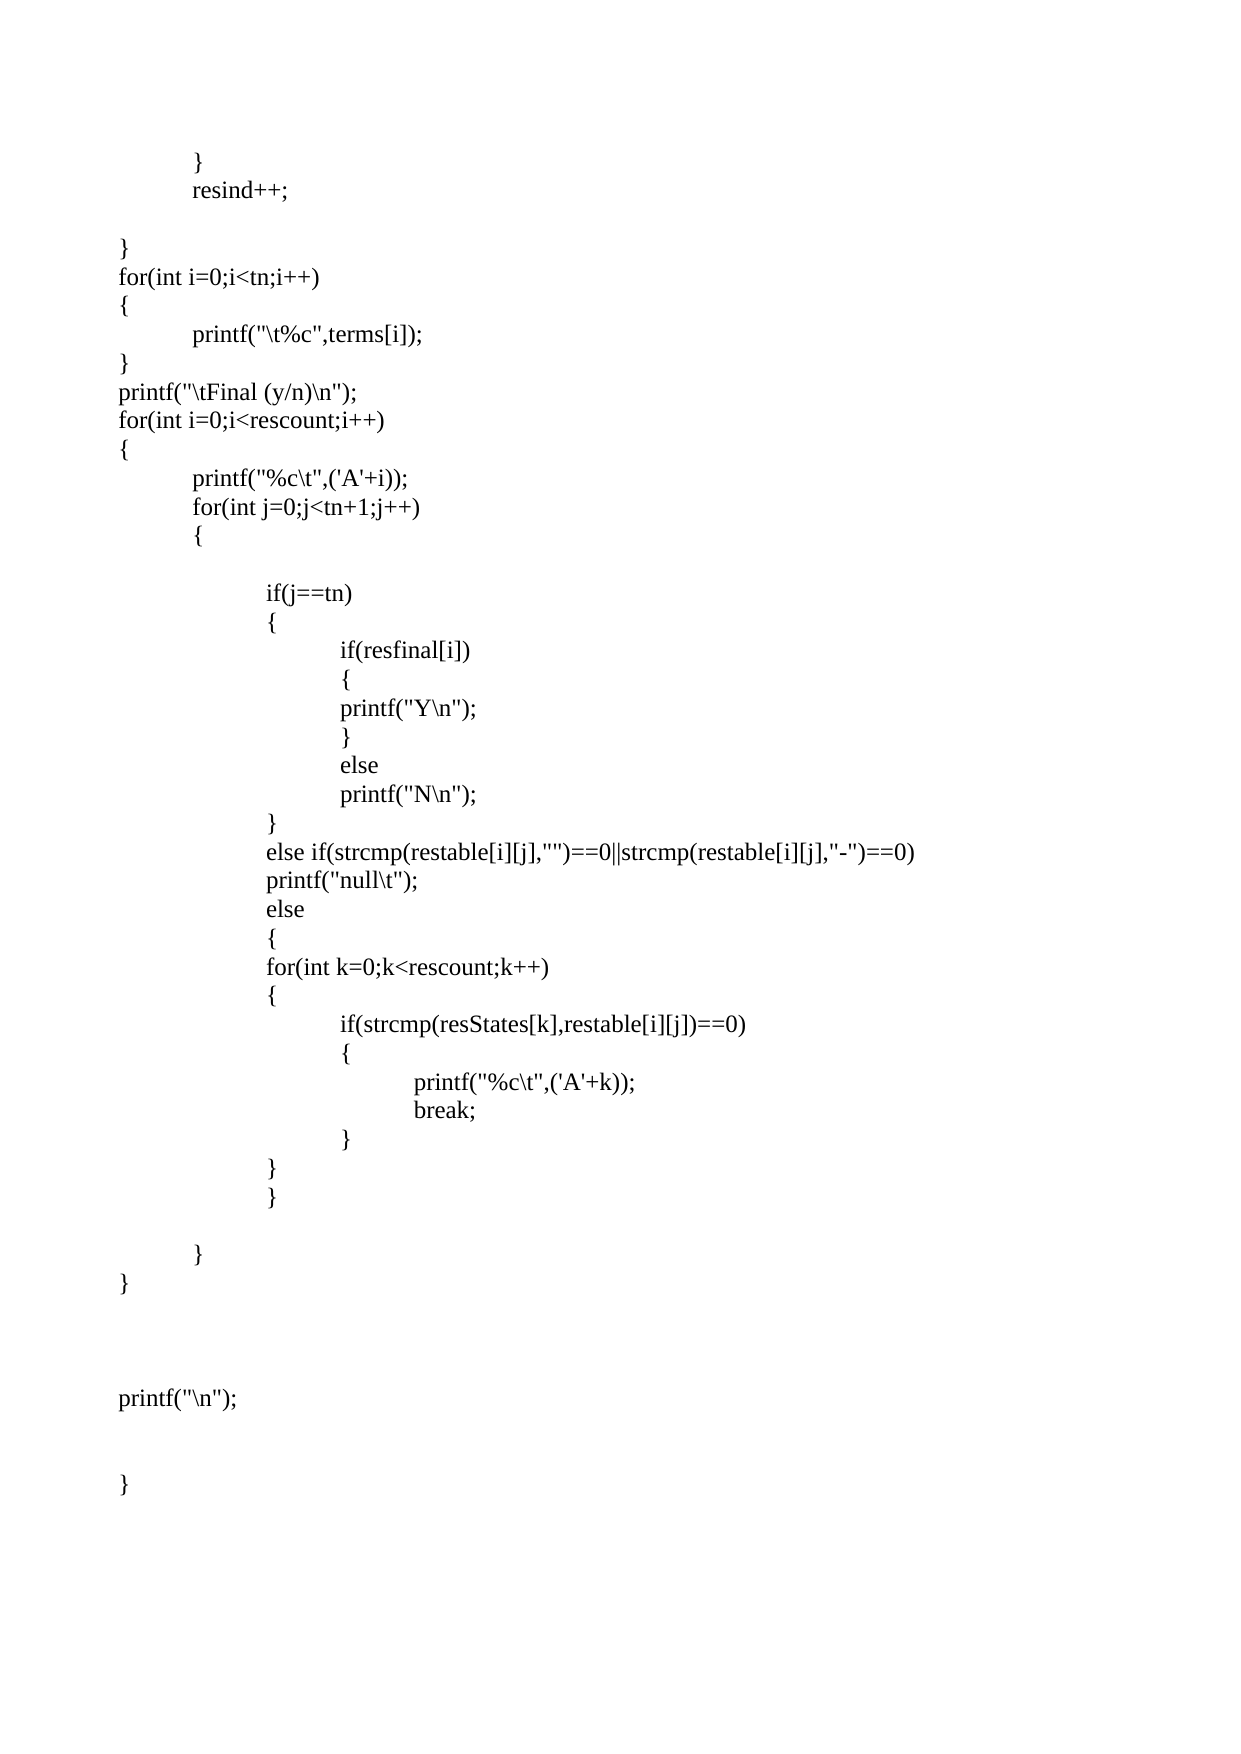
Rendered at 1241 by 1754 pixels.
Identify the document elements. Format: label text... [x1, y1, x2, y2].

text for(int j=0;j<tn+1;j++) [118, 492, 1122, 521]
text } [118, 233, 1122, 262]
text else if(strcmp(restable[i][j],"")==0||strcmp(restable[i][j],"-")==0) [118, 837, 1122, 866]
text printf("null\t"); [118, 866, 1122, 894]
text { [118, 291, 1122, 319]
text printf("%c\t",('A'+i)); [118, 463, 1122, 492]
text printf("\n"); [118, 1383, 1122, 1412]
text { [118, 607, 1122, 636]
text } [118, 1268, 1122, 1297]
text } [118, 722, 1122, 751]
text printf("N\n"); [118, 779, 1122, 808]
text printf("\t%c",terms[i]); [118, 319, 1122, 348]
text { [118, 434, 1122, 463]
text if(j==tn) [118, 578, 1122, 607]
text else [118, 894, 1122, 923]
text { [118, 664, 1122, 693]
text { [118, 981, 1122, 1009]
text resind++; [118, 176, 1122, 204]
text { [118, 1038, 1122, 1067]
text printf("\tFinal (y/n)\n"); [118, 377, 1122, 406]
text } [118, 1239, 1122, 1268]
text printf("Y\n"); [118, 693, 1122, 722]
text } [118, 348, 1122, 377]
text for(int i=0;i<rescount;i++) [118, 406, 1122, 434]
text for(int i=0;i<tn;i++) [118, 262, 1122, 291]
text } [118, 1124, 1122, 1153]
text } [118, 1469, 1122, 1498]
text break; [118, 1096, 1122, 1124]
text } [118, 808, 1122, 837]
text { [118, 923, 1122, 952]
text } [118, 1153, 1122, 1182]
text } [118, 147, 1122, 176]
text if(strcmp(resStates[k],restable[i][j])==0) [118, 1009, 1122, 1038]
text for(int k=0;k<rescount;k++) [118, 952, 1122, 981]
text { [118, 521, 1122, 549]
text } [118, 1182, 1122, 1211]
text else [118, 751, 1122, 779]
text if(resfinal[i]) [118, 636, 1122, 664]
text printf("%c\t",('A'+k)); [118, 1067, 1122, 1096]
